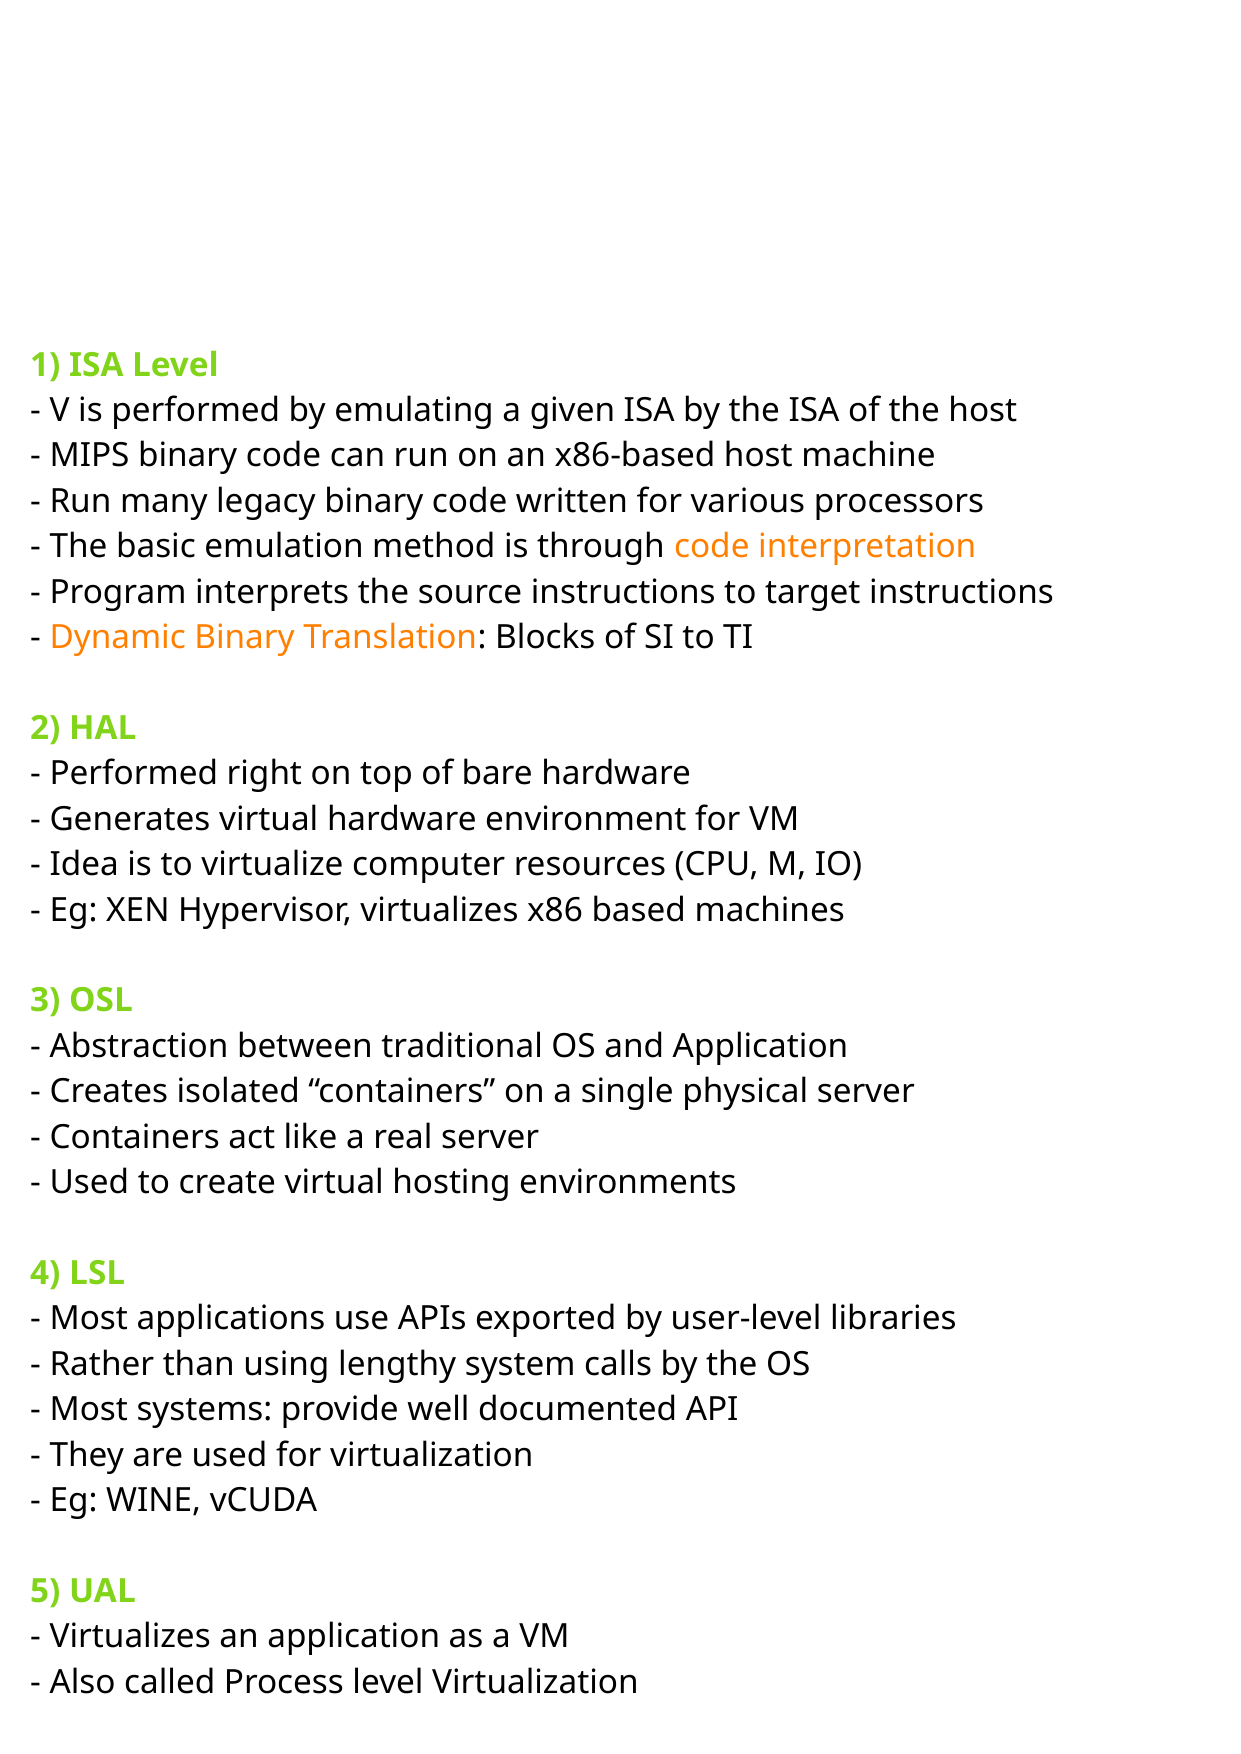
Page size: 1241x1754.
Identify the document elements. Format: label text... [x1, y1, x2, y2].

subtitle - Run many legacy binary code written for various processors [30, 477, 1211, 522]
subtitle - Eg: XEN Hypervisor, virtualizes x86 based machines [30, 885, 1211, 931]
subtitle - V is performed by emulating a given ISA by the ISA of the host [30, 386, 1211, 431]
subtitle - Idea is to virtualize computer resources (CPU, M, IO) [30, 840, 1211, 885]
subtitle - The basic emulation method is through code interpretation [30, 522, 1211, 567]
subtitle - Used to create virtual hosting environments [30, 1158, 1211, 1203]
subtitle - Abstraction between traditional OS and Application [30, 1022, 1211, 1067]
subtitle - Creates isolated “containers” on a single physical server [30, 1067, 1211, 1112]
subtitle 4) LSL [30, 1249, 1211, 1294]
subtitle - Dynamic Binary Translation: Blocks of SI to TI [30, 613, 1211, 658]
subtitle - Generates virtual hardware environment for VM [30, 794, 1211, 840]
subtitle - Also called Process level Virtualization [30, 1657, 1211, 1703]
subtitle 3) OSL [30, 976, 1211, 1022]
subtitle - Eg: WINE, vCUDA [30, 1476, 1211, 1521]
subtitle - Most applications use APIs exported by user-level libraries [30, 1294, 1211, 1339]
subtitle - Program interprets the source instructions to target instructions [30, 567, 1211, 613]
subtitle 2) HAL [30, 704, 1211, 749]
subtitle - Rather than using lengthy system calls by the OS [30, 1339, 1211, 1385]
subtitle - Virtualizes an application as a VM [30, 1612, 1211, 1657]
subtitle - MIPS binary code can run on an x86-based host machine [30, 431, 1211, 477]
subtitle - They are used for virtualization [30, 1430, 1211, 1476]
subtitle - Performed right on top of bare hardware [30, 749, 1211, 794]
subtitle - Containers act like a real server [30, 1112, 1211, 1158]
subtitle 5) UAL [30, 1567, 1211, 1612]
subtitle 1) ISA Level [30, 340, 1211, 386]
subtitle - Most systems: provide well documented API [30, 1385, 1211, 1430]
